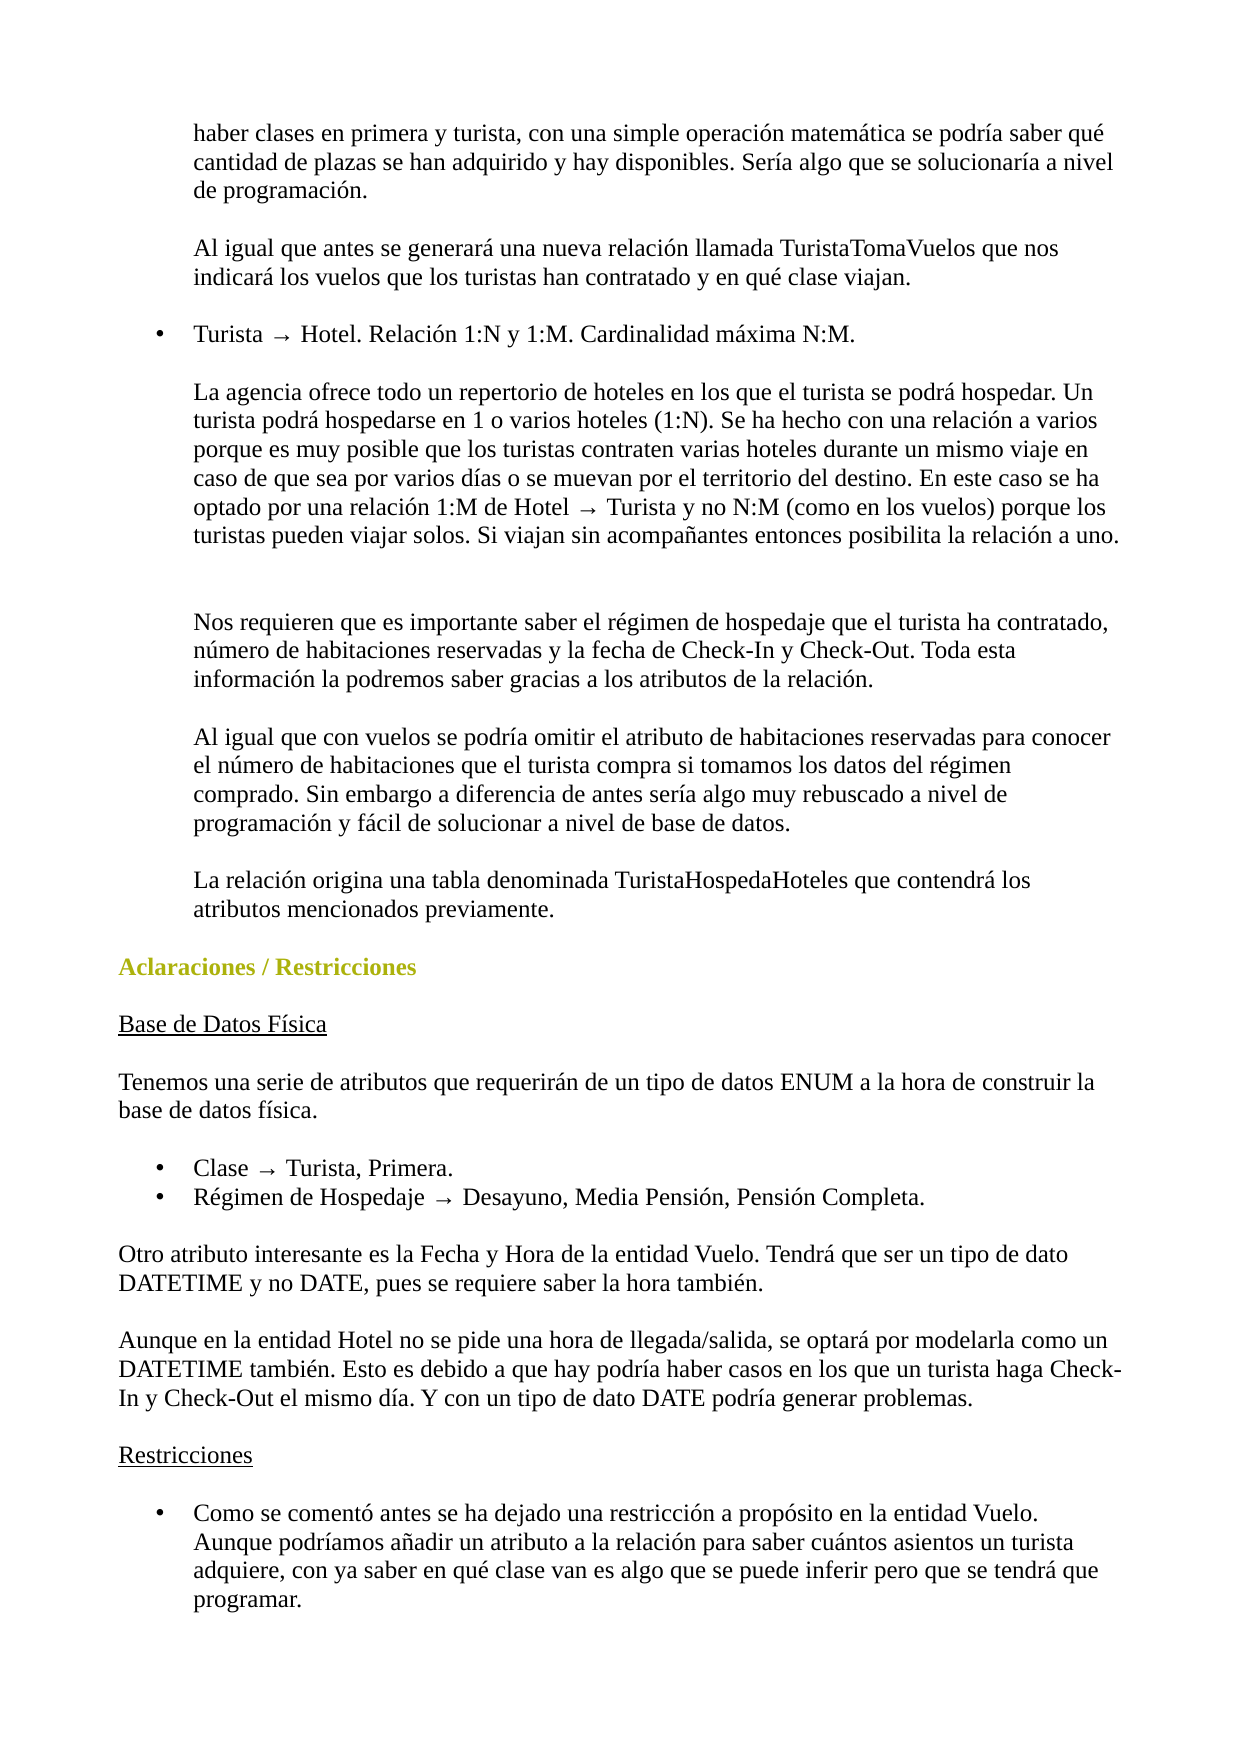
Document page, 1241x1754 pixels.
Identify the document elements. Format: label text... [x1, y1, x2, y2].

list Régimen de Hospedaje → Desayuno, Media Pensión, Pensión Completa. [156, 1182, 1122, 1211]
text Aclaraciones / Restricciones [118, 952, 1122, 981]
list Clase → Turista, Primera. [156, 1153, 1122, 1182]
list Turista → Hotel. Relación 1:N y 1:M. Cardinalidad máxima N:M. La agencia ofrece todo un repertorio de hoteles en los que el turista se podrá hospedar. Un turista podrá hospedarse en 1 o varios hoteles (1:N). Se ha hecho con una relación a varios porque es muy posible que los turistas contraten varias hoteles durante un mismo viaje en caso de que sea por varios días o se muevan por el territorio del destino. En este caso se ha optado por una relación 1:M de Hotel → Turista y no N:M (como en los vuelos) porque los turistas pueden viajar solos. Si viajan sin acompañantes entonces posibilita la relación a uno. Nos requieren que es importante saber el régimen de hospedaje que el turista ha contratado, número de habitaciones reservadas y la fecha de Check-In y Check-Out. Toda esta información la podremos saber gracias a los atributos de la relación. Al igual que con vuelos se podría omitir el atributo de habitaciones reservadas para conocer el número de habitaciones que el turista compra si tomamos los datos del régimen comprado. Sin embargo a diferencia de antes sería algo muy rebuscado a nivel de programación y fácil de solucionar a nivel de base de datos. La relación origina una tabla denominada TuristaHospedaHoteles que contendrá los atributos mencionados previamente. [156, 319, 1122, 923]
text Base de Datos Física [118, 1009, 1122, 1038]
text Aunque en la entidad Hotel no se pide una hora de llegada/salida, se optará por modelarla como un DATETIME también. Esto es debido a que hay podría haber casos en los que un turista haga Check-In y Check-Out el mismo día. Y con un tipo de dato DATE podría generar problemas. [118, 1326, 1122, 1412]
list Como se comentó antes se ha dejado una restricción a propósito en la entidad Vuelo. Aunque podríamos añadir un atributo a la relación para saber cuántos asientos un turista adquiere, con ya saber en qué clase van es algo que se puede inferir pero que se tendrá que programar. [156, 1498, 1122, 1613]
text Restricciones [118, 1441, 1122, 1469]
text Otro atributo interesante es la Fecha y Hora de la entidad Vuelo. Tendrá que ser un tipo de dato DATETIME y no DATE, pues se requiere saber la hora también. [118, 1239, 1122, 1297]
text Tenemos una serie de atributos que requerirán de un tipo de datos ENUM a la hora de construir la base de datos física. [118, 1067, 1122, 1124]
list haber clases en primera y turista, con una simple operación matemática se podría saber qué cantidad de plazas se han adquirido y hay disponibles. Sería algo que se solucionaría a nivel de programación. Al igual que antes se generará una nueva relación llamada TuristaTomaVuelos que nos indicará los vuelos que los turistas han contratado y en qué clase viajan. [156, 118, 1122, 319]
